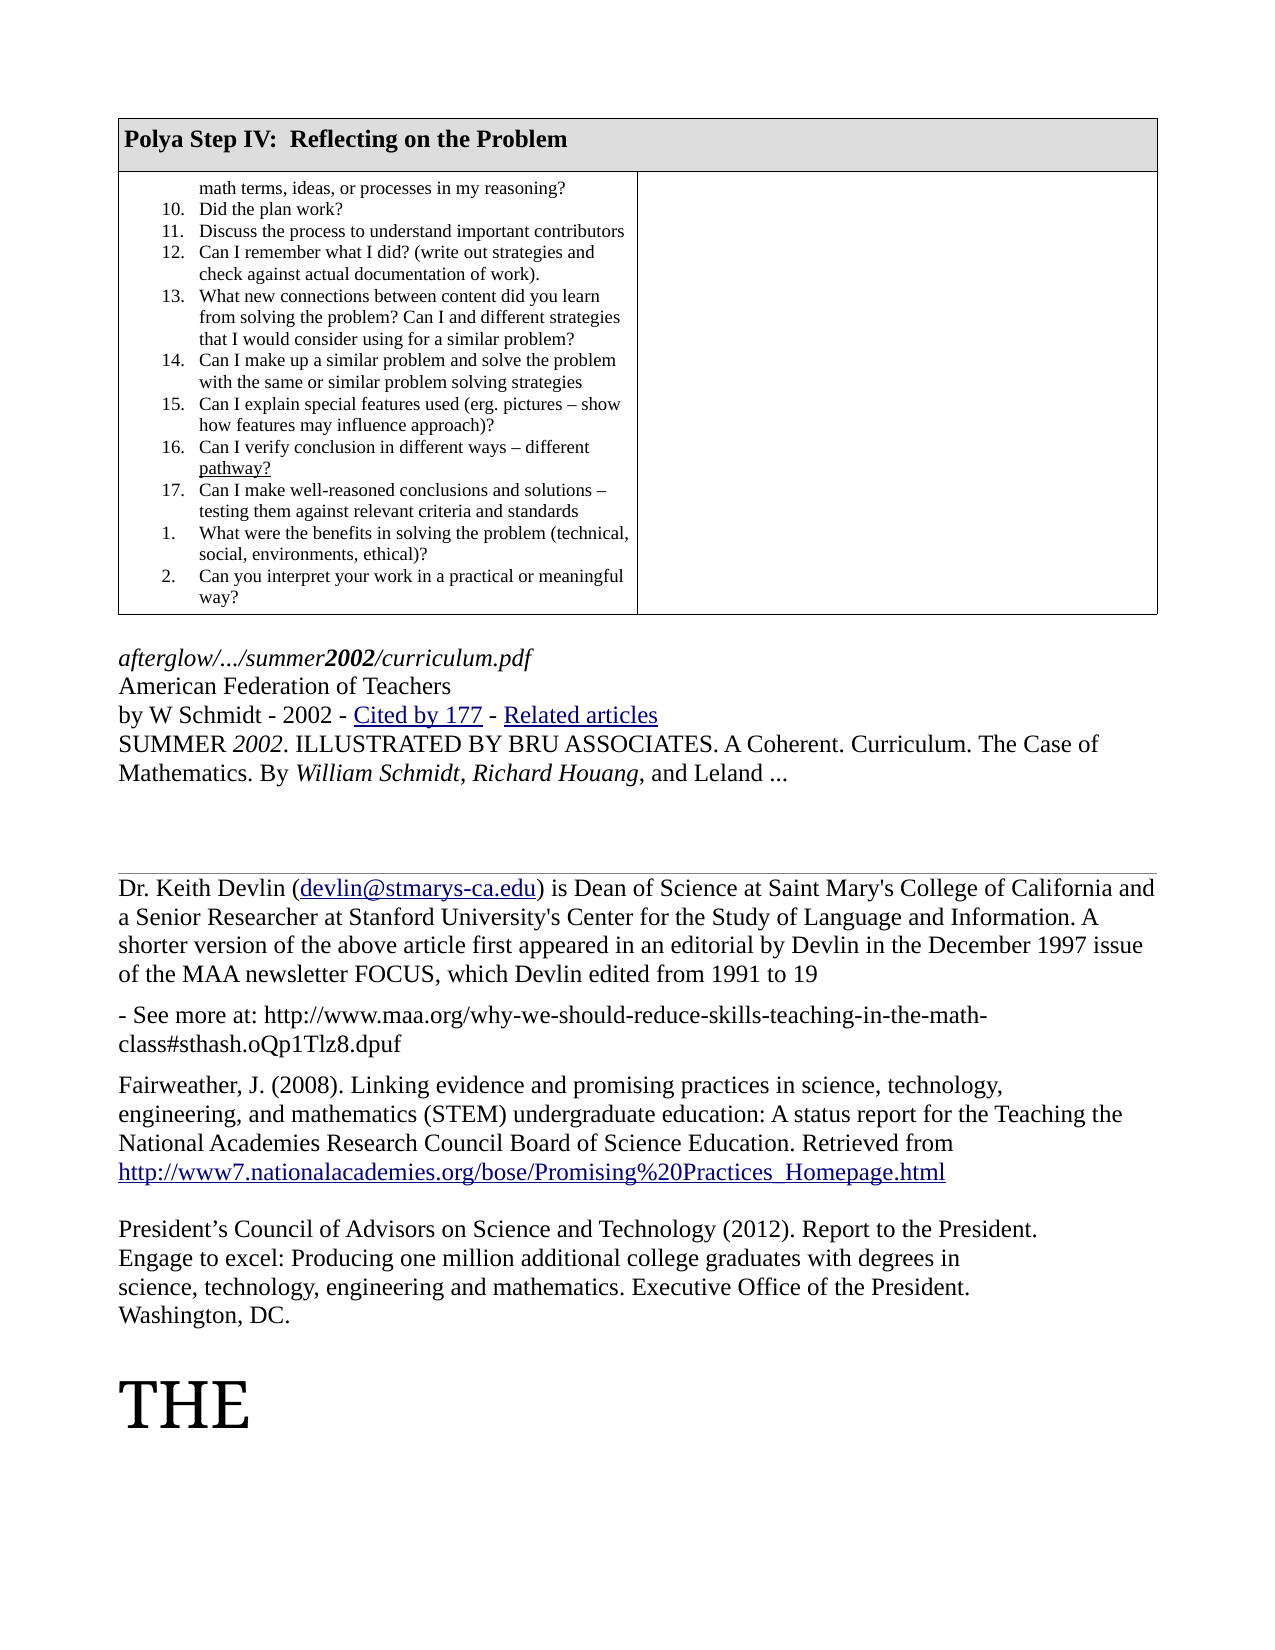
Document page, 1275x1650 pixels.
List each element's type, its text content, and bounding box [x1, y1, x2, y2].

text Engage to excel: Producing one million additional college graduates with degrees in [118, 1243, 1157, 1272]
text http://www7.nationalacademies.org/bose/Promising%20Practices_Homepage.html [118, 1157, 1157, 1185]
text President’s Council of Advisors on Science and Technology (2012). Report to the President. [118, 1214, 1157, 1243]
text by W Schmidt - ‎2002 - ‎Cited by 177 - ‎Related articles [118, 700, 1157, 729]
table_cell Does my answer(s) make sense within the context of the problem? Was the solution a surprise? Does it seem reasonable? Why/why not? What did I learn from solving this problem? Can my strategies be extended to other types of problems? What would I do differently next time? What did I learn? Can I connect it to a different problem? What negative as well as positive implications within the context of the problem can I articulate? Can I present my analysis and solution using a clear coherent argument reflecting the sophistication appropriate to the problem at hand. Could you state your understanding of the math, new math terms, ideas, or processes in my reasoning? Did the plan work? Discuss the process to understand important contributors Can I remember what I did? (write out strategies and check against actual documentation of work). What new connections between content did you learn from solving the problem? Can I and different strategies that I would consider using for a similar problem? Can I make up a similar problem and solve the problem with the same or similar problem solving strategies Can I explain special features used (erg. pictures – show how features may influence approach)? Can I verify conclusion in different ways – different pathway? Can I make well-reasoned conclusions and solutions – testing them against relevant criteria and standards What were the benefits in solving the problem (technical, social, environments, ethical)? Can you interpret your work in a practical or meaningful way? [119, 172, 637, 614]
text engineering, and mathematics (STEM) undergraduate education: A status report for the Teaching the [118, 1099, 1157, 1128]
table_cell [638, 172, 1157, 614]
text Dr. Keith Devlin (devlin@stmarys-ca.edu) is Dean of Science at Saint Mary's College of California and a Senior Researcher at Stanford University's Center for the Study of Language and Information. A shorter version of the above article first appeared in an editorial by Devlin in the December 1997 issue of the MAA newsletter FOCUS, which Devlin edited from 1991 to 19 [118, 874, 1157, 988]
text SUMMER 2002. ILLUSTRATED BY BRU ASSOCIATES. A Coherent. Curriculum. The Case of Mathematics. By William Schmidt, Richard Houang, and Leland ... [118, 729, 1157, 786]
text afterglow/.../summer2002/curriculum.pdf [118, 643, 1157, 671]
text American Federation of Teachers [118, 671, 1157, 700]
text science, technology, engineering and mathematics. Executive Office of the President. [118, 1272, 1157, 1300]
text Fairweather, J. (2008). Linking evidence and promising practices in science, technology, [118, 1070, 1157, 1099]
text - See more at: http://www.maa.org/why-we-should-reduce-skills-teaching-in-the-math-class#sthash.oQp1Tlz8.dpuf [118, 1000, 1157, 1058]
table_header Polya Step IV: Reflecting on the Problem [119, 119, 1157, 171]
text National Academies Research Council Board of Science Education. Retrieved from [118, 1128, 1157, 1157]
text Washington, DC. [118, 1300, 1157, 1329]
text THE [118, 1358, 1157, 1447]
